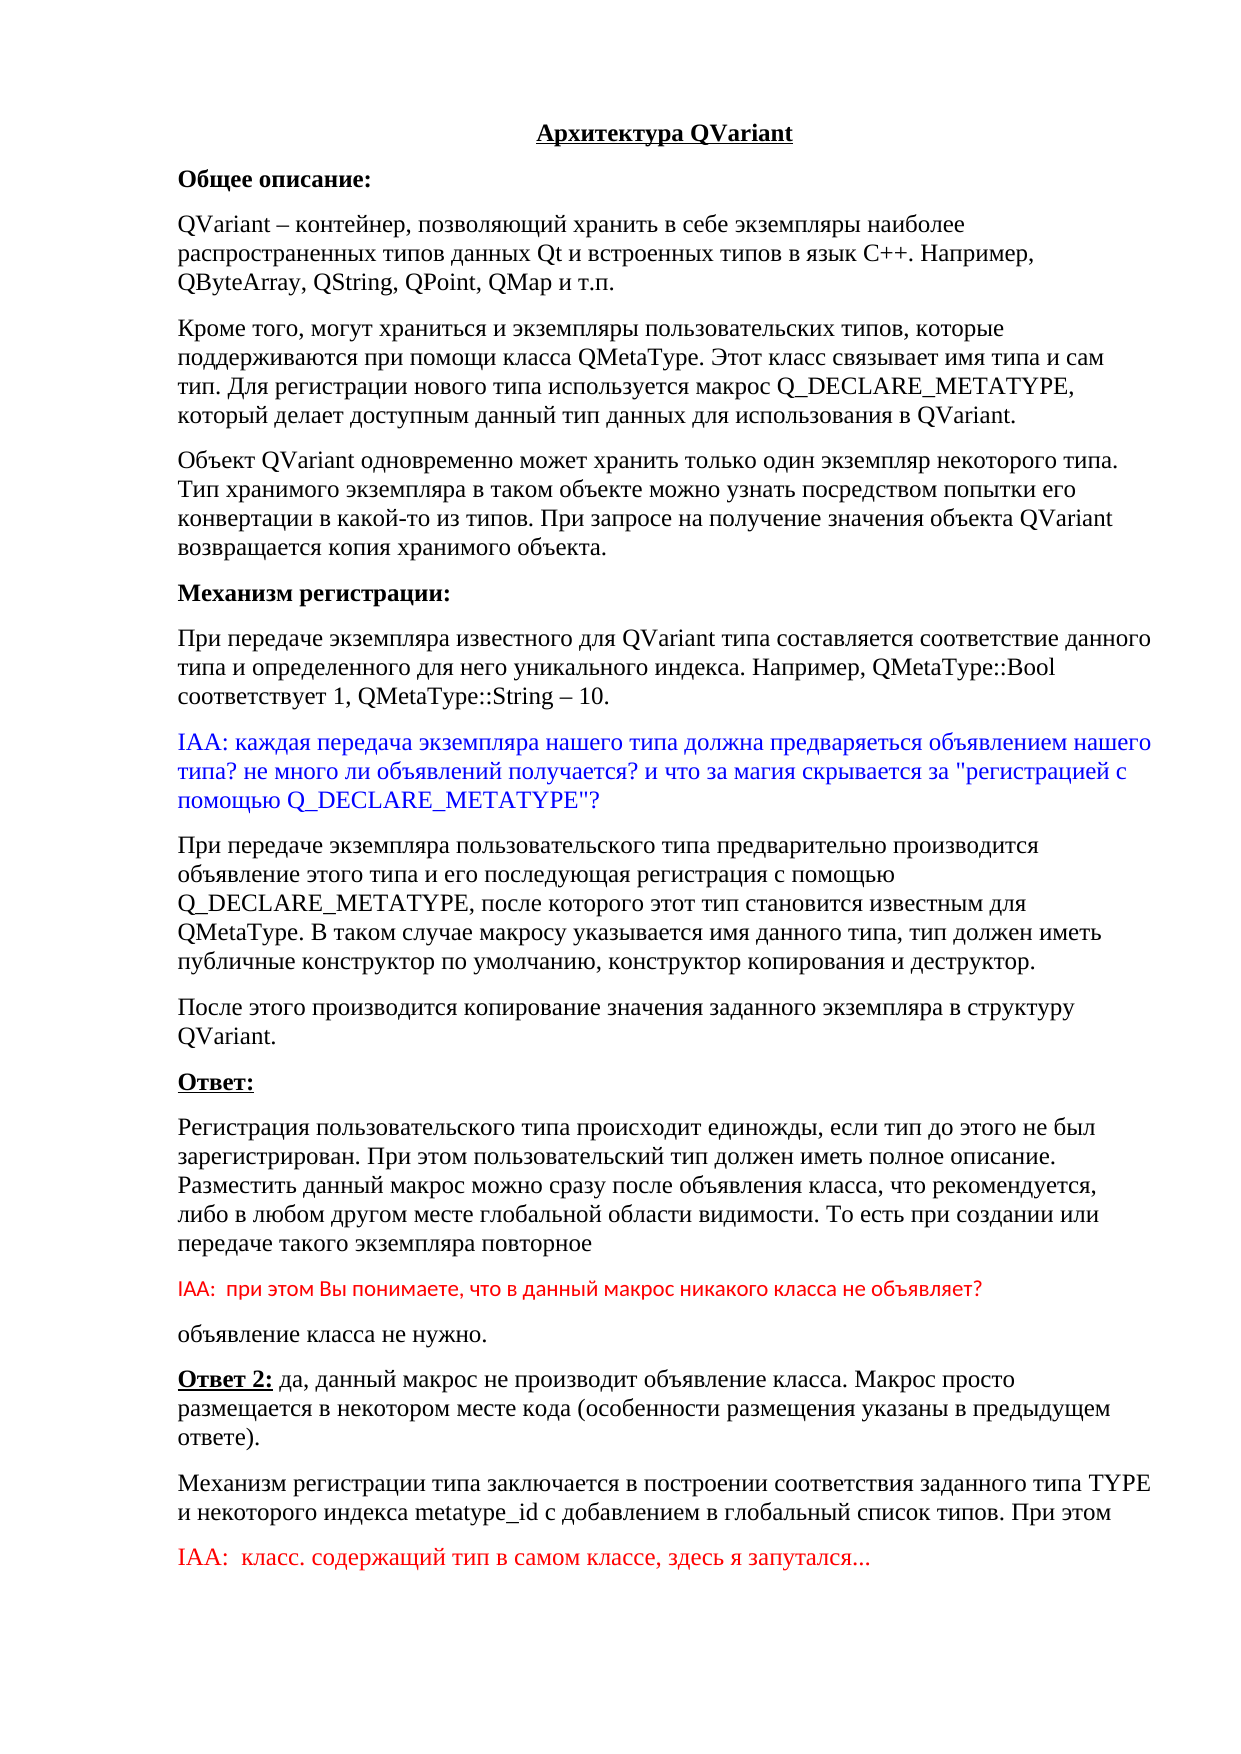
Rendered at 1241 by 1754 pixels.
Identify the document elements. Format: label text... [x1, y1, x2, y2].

text Объект QVariant одновременно может хранить только один экземпляр некоторого типа. Тип хранимого экземпляра в таком объекте можно узнать посредством попытки его конвертации в какой-то из типов. При запросе на получение значения объекта QVariant возвращается копия хранимого объекта. [177, 445, 1152, 561]
text При передаче экземпляра пользовательского типа предварительно производится объявление этого типа и его последующая регистрация с помощью Q_DECLARE_METATYPE, после которого этот тип становится известным для QMetaType. В таком случае макросу указывается имя данного типа, тип должен иметь публичные конструктор по умолчанию, конструктор копирования и деструктор. [177, 831, 1152, 975]
text Общее описание: [177, 164, 1152, 192]
text При передаче экземпляра известного для QVariant типа составляется соответствие данного типа и определенного для него уникального индекса. Например, QMetaType::Bool соответствует 1, QMetaType::String – 10. [177, 623, 1152, 710]
text Кроме того, могут храниться и экземпляры пользовательских типов, которые поддерживаются при помощи класса QMetaType. Этот класс связывает имя типа и сам тип. Для регистрации нового типа используется макрос Q_DECLARE_METATYPE, который делает доступным данный тип данных для использования в QVariant. [177, 313, 1152, 428]
text Архитектура QVariant [177, 118, 1152, 147]
text Механизм регистрации типа заключается в построении соответствия заданного типа TYPE и некоторого индекса metatype_id с добавлением в глобальный список типов. При этом [177, 1468, 1152, 1526]
text IAA: класс. содержащий тип в самом классе, здесь я запутался... [177, 1542, 1152, 1571]
text IAA: каждая передача экземпляра нашего типа должна предваряеться объявлением нашего типа? не много ли объявлений получается? и что за магия скрывается за "регистрацией с помощью Q_DECLARE_METATYPE"? [177, 727, 1152, 814]
text Ответ: [177, 1067, 1152, 1095]
text QVariant – контейнер, позволяющий хранить в себе экземпляры наиболее распространенных типов данных Qt и встроенных типов в язык C++. Например, QByteArray, QString, QPoint, QMap и т.п. [177, 209, 1152, 296]
text IAA: при этом Вы понимаете, что в данный макрос никакого класса не объявляет? [177, 1274, 1152, 1302]
text Механизм регистрации: [177, 578, 1152, 607]
text объявление класса не нужно. [177, 1319, 1152, 1347]
text Регистрация пользовательского типа происходит единожды, если тип до этого не был зарегистрирован. При этом пользовательский тип должен иметь полное описание. Разместить данный макрос можно сразу после объявления класса, что рекомендуется, либо в любом другом месте глобальной области видимости. То есть при создании или передаче такого экземпляра повторное [177, 1112, 1152, 1257]
text После этого производится копирование значения заданного экземпляра в структуру QVariant. [177, 992, 1152, 1050]
text Ответ 2: да, данный макрос не производит объявление класса. Макрос просто размещается в некотором месте кода (особенности размещения указаны в предыдущем ответе). [177, 1364, 1152, 1451]
